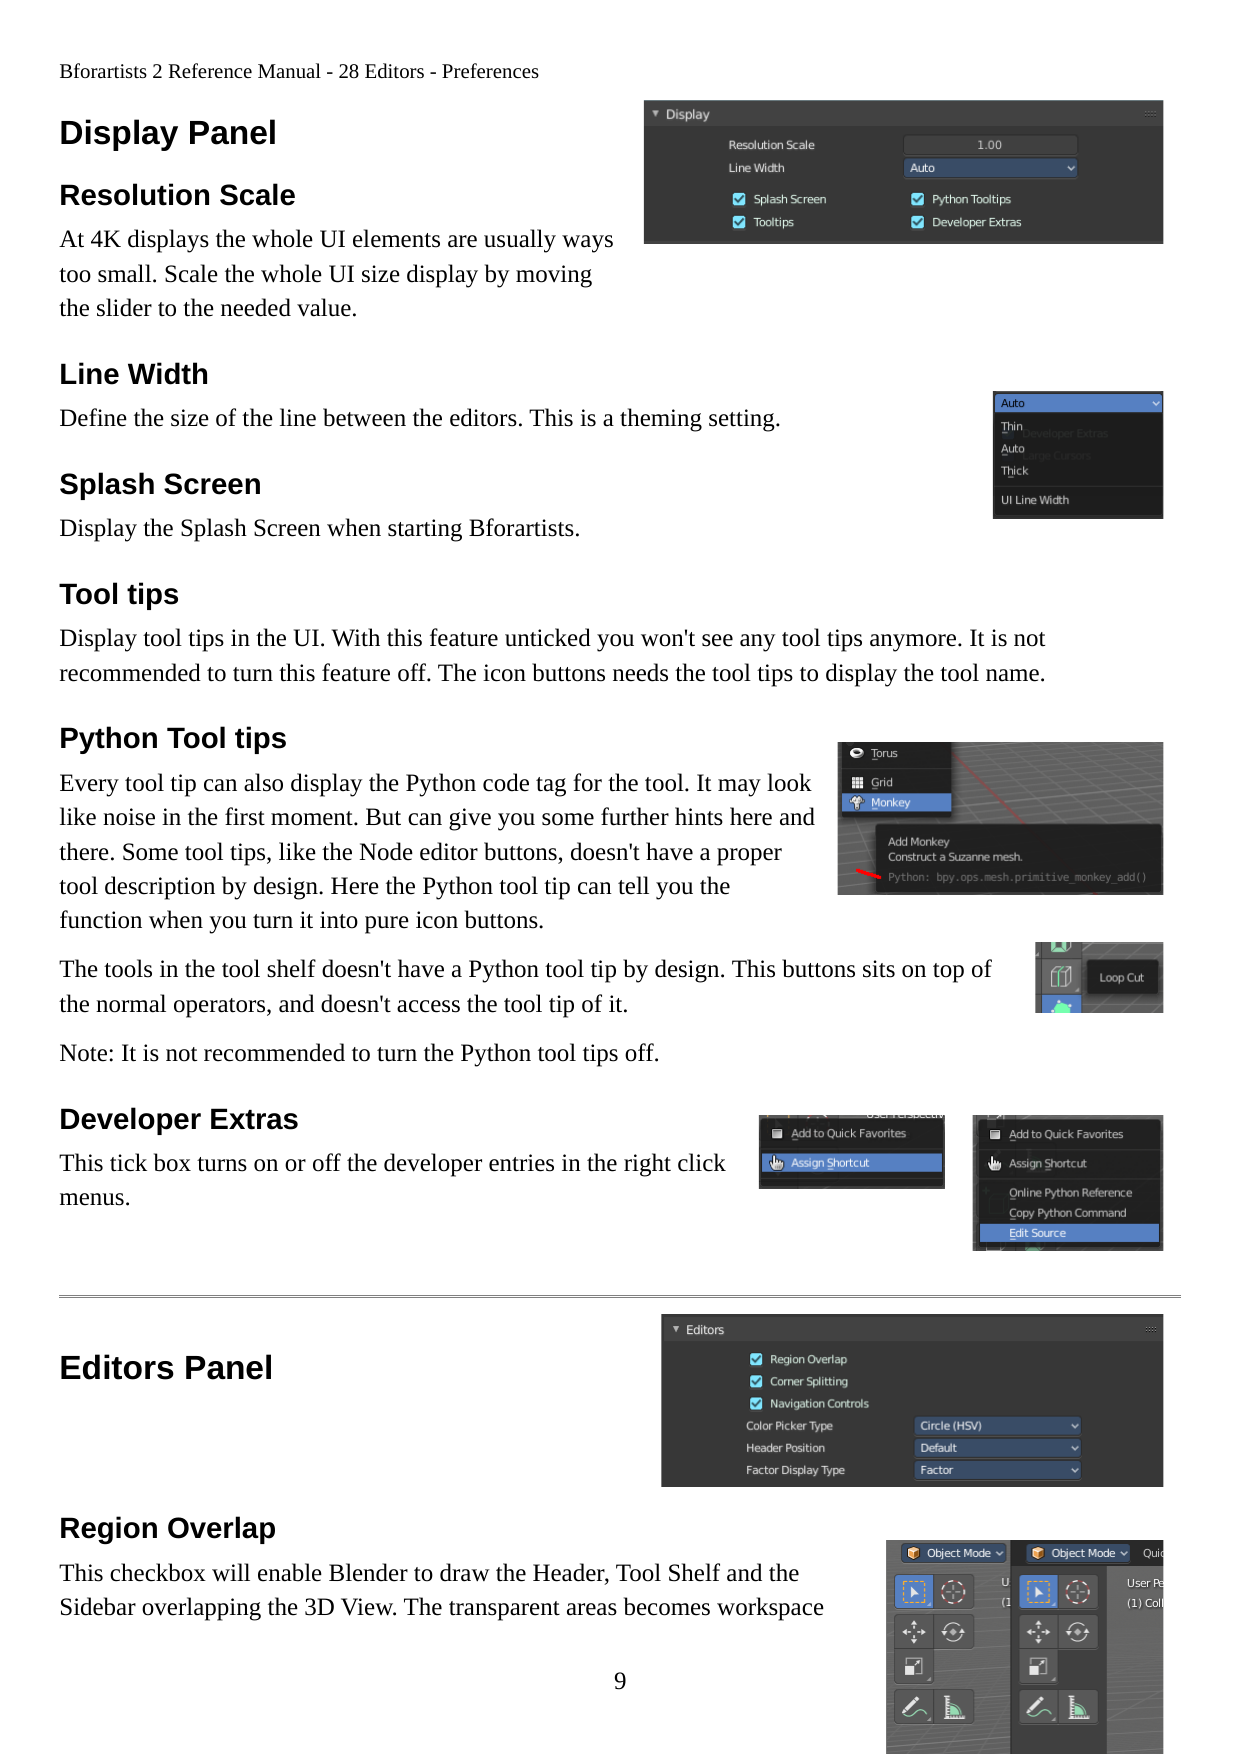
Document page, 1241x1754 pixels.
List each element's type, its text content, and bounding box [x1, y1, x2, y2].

subtitle Developer Extras [59, 1102, 1181, 1136]
subtitle Splash Screen [59, 467, 992, 501]
subtitle Editors Panel [59, 1348, 661, 1386]
picture [643, 100, 1164, 244]
text Display tool tips in the UI. With this feature unticked you won't see any tool tips anymore. It is not recommended to turn this feature off. The icon buttons needs the tool tips to display the tool name. [59, 623, 1181, 686]
picture [661, 1314, 1164, 1487]
subtitle Tool tips [59, 577, 1181, 611]
picture [886, 1540, 1164, 1754]
subtitle [1164, 113, 1181, 151]
subtitle Resolution Scale [59, 178, 643, 212]
text Define the size of the line between the editors. This is a theming setting. [59, 403, 992, 432]
picture [758, 1115, 945, 1189]
text This checkbox will enable Blender to draw the Header, Tool Shelf and the Sidebar overlapping the 3D View. The transparent areas becomes workspace [59, 1558, 886, 1621]
subtitle Display Panel [59, 113, 643, 151]
subtitle Line Width [59, 357, 1181, 391]
picture [1035, 942, 1164, 1013]
subtitle [1164, 1348, 1181, 1386]
text Every tool tip can also display the Python code tag for the tool. It may look like noise in the first moment. But can give you some further hints here and there. Some tool tips, like the Node editor buttons, doesn't have a proper tool description by design. Here the Python tool tip can tell you the function when you turn it into pure icon buttons. [59, 768, 1181, 934]
subtitle [1164, 467, 1181, 501]
picture [837, 742, 1164, 895]
text This tick box turns on or off the developer entries in the right click menus. [59, 1148, 972, 1211]
subtitle [1164, 178, 1181, 212]
text The tools in the tool shelf doesn't have a Python tool tip by design. This buttons sits on top of the normal operators, and doesn't access the tool tip of it. [59, 954, 1181, 1018]
text At 4K displays the whole UI elements are usually ways too small. Scale the whole UI size display by moving the slider to the needed value. [59, 224, 1181, 322]
picture [992, 391, 1164, 519]
picture [972, 1115, 1164, 1251]
text Display the Splash Screen when starting Bforartists. [59, 513, 1181, 542]
text Note: It is not recommended to turn the Python tool tips off. [59, 1038, 1181, 1067]
subtitle Region Overlap [59, 1511, 1181, 1545]
subtitle Python Tool tips [59, 721, 1181, 755]
